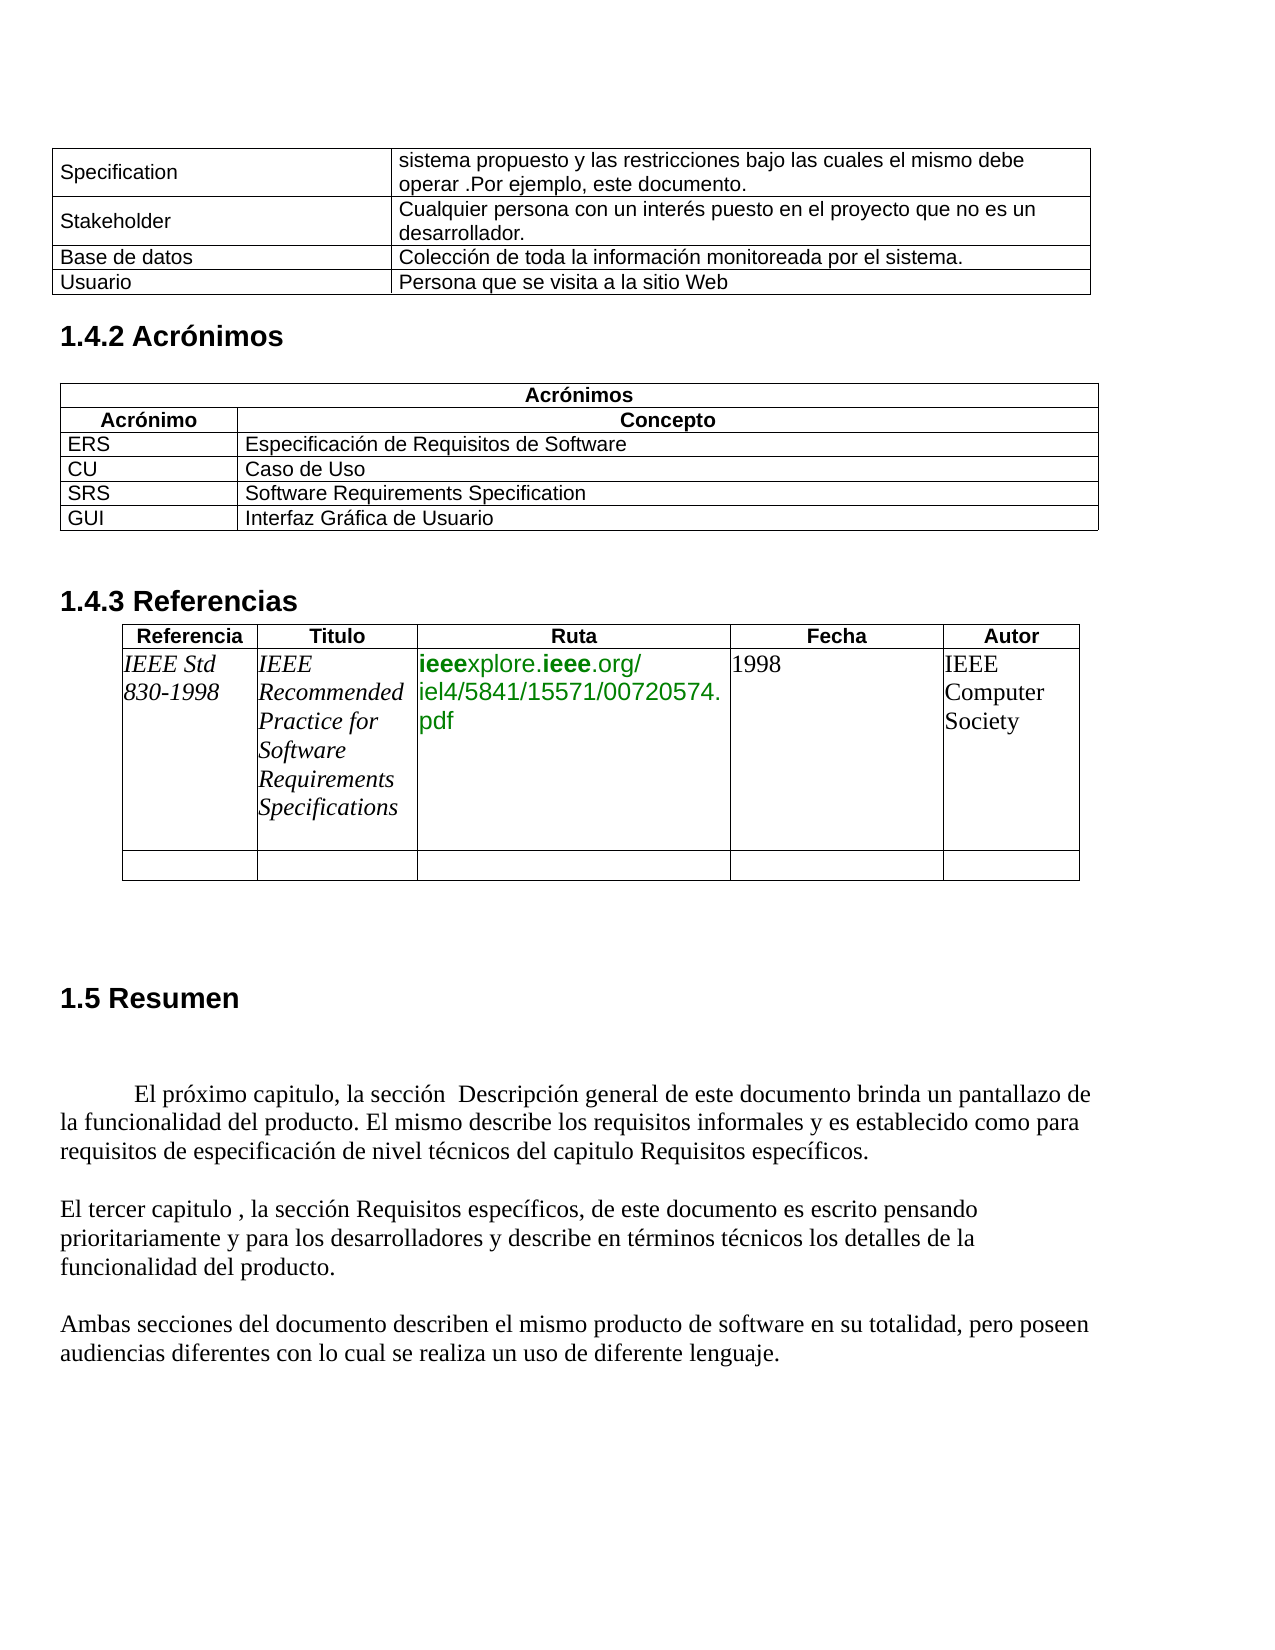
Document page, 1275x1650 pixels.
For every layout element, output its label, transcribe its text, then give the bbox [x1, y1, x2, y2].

table_header Titulo [258, 625, 417, 648]
table_cell Stakeholder [53, 197, 391, 244]
table_cell ieeexplore.ieee.org/iel4/5841/15571/00720574.pdf [418, 649, 730, 850]
table_header Fecha [731, 625, 943, 648]
table_cell [944, 851, 1079, 880]
table_cell 1998 [731, 649, 943, 850]
table_cell Especificación de Requisitos de Software [238, 433, 1098, 456]
text El próximo capitulo, la sección Descripción general de este documento brinda un pantallazo de la funcionalidad del producto. El mismo describe los requisitos informales y es establecido como para requisitos de especificación de nivel técnicos del capitulo Requisitos específicos. [60, 1079, 1098, 1165]
subtitle 1.4.3 Referencias [60, 584, 1098, 617]
table_header Autor [944, 625, 1079, 648]
text Ambas secciones del documento describen el mismo producto de software en su totalidad, pero poseen audiencias diferentes con lo cual se realiza un uso de diferente lenguaje. [60, 1309, 1098, 1367]
table_cell Concepto [238, 408, 1098, 432]
table_cell [258, 851, 417, 880]
table_cell SRS [61, 482, 237, 505]
table_cell Caso de Uso [238, 457, 1098, 481]
table_cell Cualquier persona con un interés puesto en el proyecto que no es un desarrollador. [392, 197, 1090, 244]
table_cell Usuario [53, 270, 391, 293]
subtitle 1.5 Resumen [60, 981, 1098, 1014]
table_header Referencia [123, 625, 257, 648]
table_cell Software Requirements Specification [238, 482, 1098, 505]
table_cell Base de datos [53, 246, 391, 269]
table_cell IEEE Std 830-1998 [123, 649, 257, 850]
table_cell IEEE Recommended Practice for Software Requirements Specifications [258, 649, 417, 850]
subtitle 1.4.2 Acrónimos [60, 319, 1098, 352]
table_cell Colección de toda la información monitoreada por el sistema. [392, 246, 1090, 269]
table_cell Interfaz Gráfica de Usuario [238, 506, 1098, 529]
table_cell [123, 851, 257, 880]
text El tercer capitulo , la sección Requisitos específicos, de este documento es escrito pensando prioritariamente y para los desarrolladores y describe en términos técnicos los detalles de la funcionalidad del producto. [60, 1194, 1098, 1280]
table_cell Persona que se visita a la sitio Web [392, 270, 1090, 293]
table_cell GUI [61, 506, 237, 529]
table_cell IEEE Computer Society [944, 649, 1079, 850]
table_cell [418, 851, 730, 880]
table_cell sistema propuesto y las restricciones bajo las cuales el mismo debe operar .Por ejemplo, este documento. [392, 149, 1090, 196]
table_header Acrónimos [61, 384, 1098, 407]
table_cell Specification [53, 149, 391, 196]
table_cell ERS [61, 433, 237, 456]
table_cell Acrónimo [61, 408, 237, 432]
table_header Ruta [418, 625, 730, 648]
table_cell [731, 851, 943, 880]
table_cell CU [61, 457, 237, 481]
